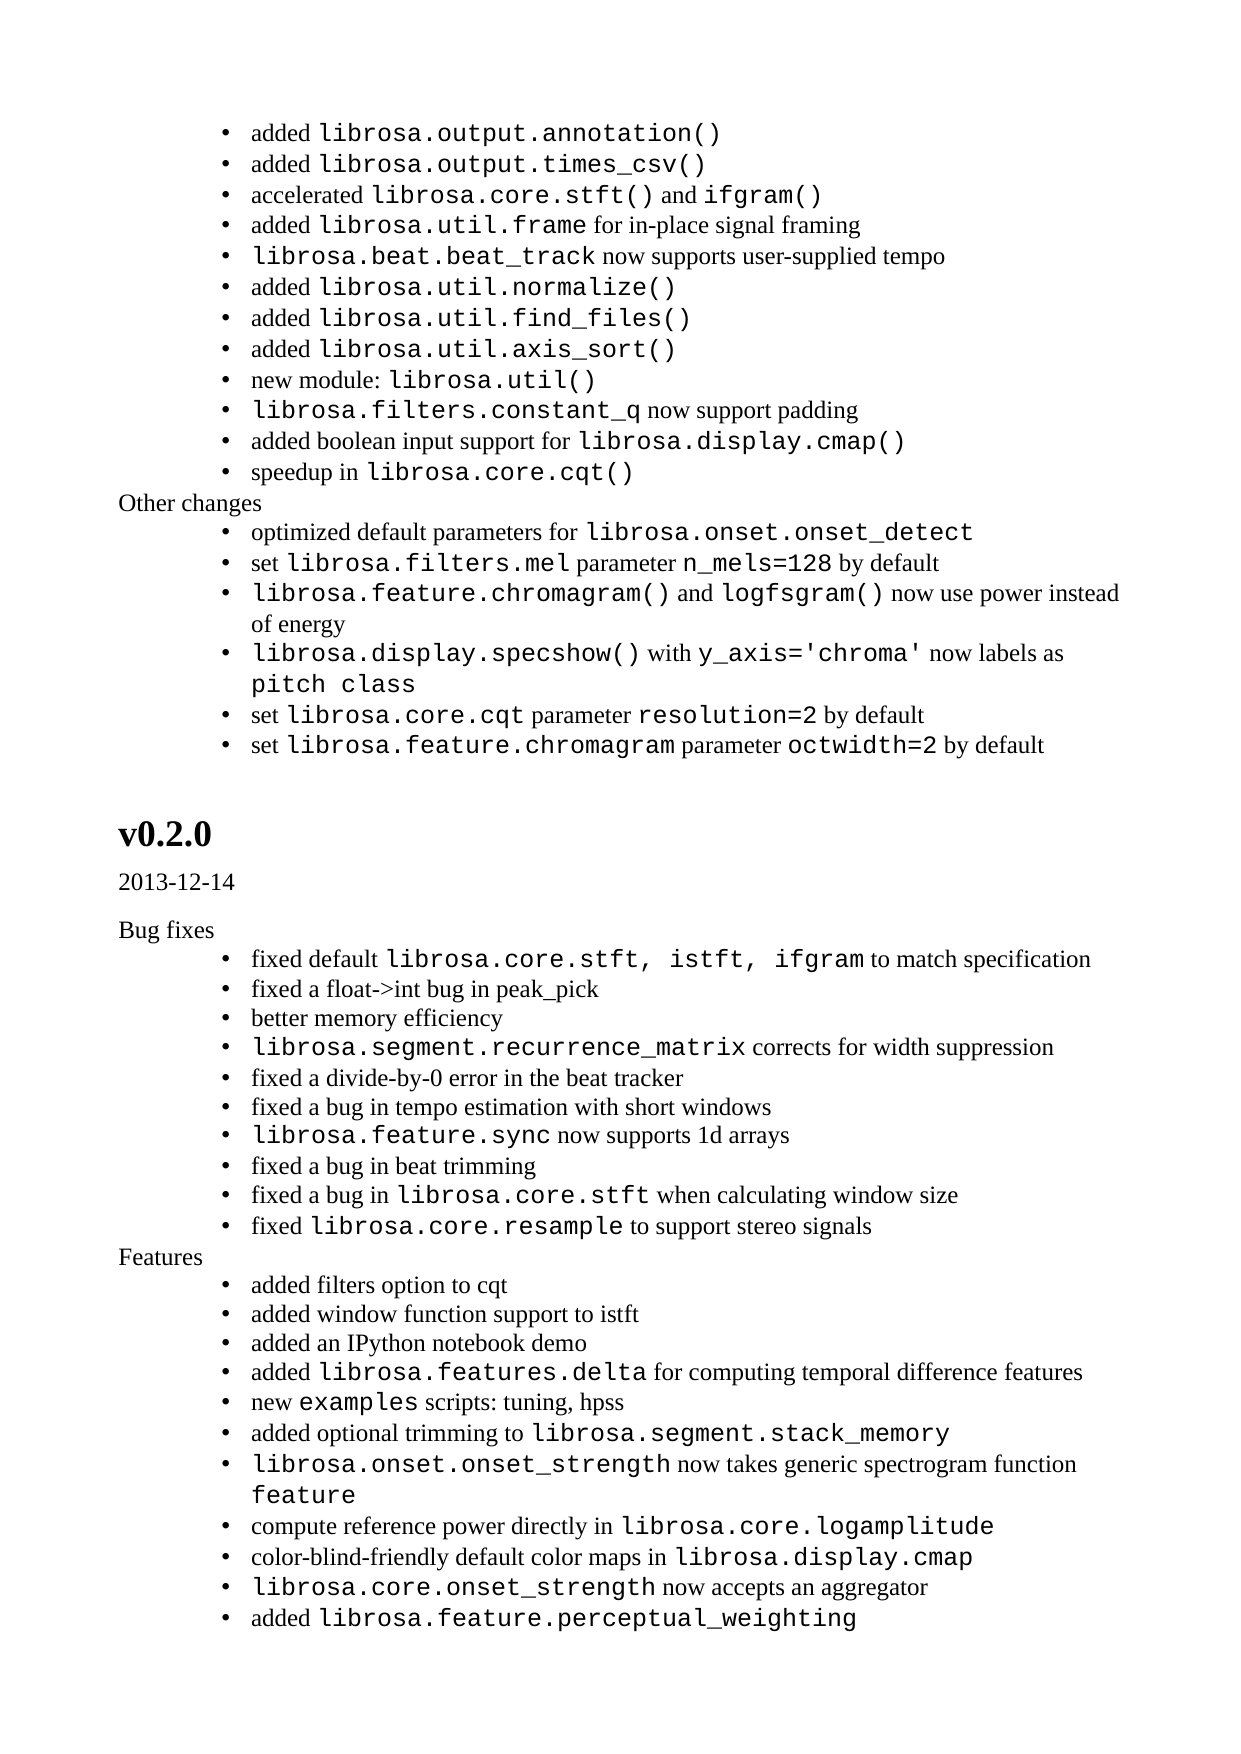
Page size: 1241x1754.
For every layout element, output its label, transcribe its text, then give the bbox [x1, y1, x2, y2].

subtitle Other changes [118, 488, 1122, 517]
list added optional trimming to librosa.segment.stack_memory [221, 1418, 1122, 1449]
list added boolean input support for librosa.display.cmap() [221, 426, 1122, 457]
list fixed a bug in tempo estimation with short windows [221, 1092, 1122, 1120]
list speedup in librosa.core.cqt() [221, 457, 1122, 488]
list fixed librosa.core.resample to support stereo signals [221, 1211, 1122, 1242]
list fixed a float->int bug in peak_pick [221, 974, 1122, 1003]
list added window function support to istft [221, 1299, 1122, 1328]
list color-blind-friendly default color maps in librosa.display.cmap [221, 1542, 1122, 1572]
list accelerated librosa.core.stft() and ifgram() [221, 180, 1122, 211]
subtitle v0.2.0 [118, 812, 1122, 855]
list compute reference power directly in librosa.core.logamplitude [221, 1511, 1122, 1542]
list set librosa.core.cqt parameter resolution=2 by default [221, 700, 1122, 731]
list librosa.display.specshow() with y_axis='chroma' now labels as pitch class [221, 638, 1122, 700]
list added librosa.util.normalize() [221, 272, 1122, 303]
list librosa.beat.beat_track now supports user-supplied tempo [221, 241, 1122, 272]
text 2013-12-14 [118, 867, 1122, 896]
list new examples scripts: tuning, hpss [221, 1387, 1122, 1418]
list added librosa.feature.perceptual_weighting [221, 1603, 1122, 1634]
list added librosa.features.delta for computing temporal difference features [221, 1357, 1122, 1387]
list set librosa.filters.mel parameter n_mels=128 by default [221, 548, 1122, 578]
list fixed a bug in librosa.core.stft when calculating window size [221, 1180, 1122, 1211]
list librosa.segment.recurrence_matrix corrects for width suppression [221, 1032, 1122, 1063]
list librosa.feature.chromagram() and logfsgram() now use power instead of energy [221, 578, 1122, 638]
list added librosa.util.find_files() [221, 303, 1122, 334]
list librosa.feature.sync now supports 1d arrays [221, 1120, 1122, 1151]
list librosa.filters.constant_q now support padding [221, 396, 1122, 426]
list added librosa.output.times_csv() [221, 149, 1122, 180]
list better memory efficiency [221, 1003, 1122, 1032]
list librosa.onset.onset_strength now takes generic spectrogram function feature [221, 1449, 1122, 1511]
list added librosa.output.annotation() [221, 118, 1122, 149]
subtitle Bug fixes [118, 915, 1122, 944]
subtitle Features [118, 1242, 1122, 1270]
list fixed a bug in beat trimming [221, 1151, 1122, 1180]
list added filters option to cqt [221, 1270, 1122, 1299]
list added librosa.util.axis_sort() [221, 334, 1122, 365]
list fixed default librosa.core.stft, istft, ifgram to match specification [221, 944, 1122, 974]
list librosa.core.onset_strength now accepts an aggregator [221, 1572, 1122, 1603]
list optimized default parameters for librosa.onset.onset_detect [221, 517, 1122, 548]
list set librosa.feature.chromagram parameter octwidth=2 by default [221, 731, 1122, 761]
list new module: librosa.util() [221, 365, 1122, 396]
list fixed a divide-by-0 error in the beat tracker [221, 1063, 1122, 1092]
list added an IPython notebook demo [221, 1328, 1122, 1357]
list added librosa.util.frame for in-place signal framing [221, 211, 1122, 241]
